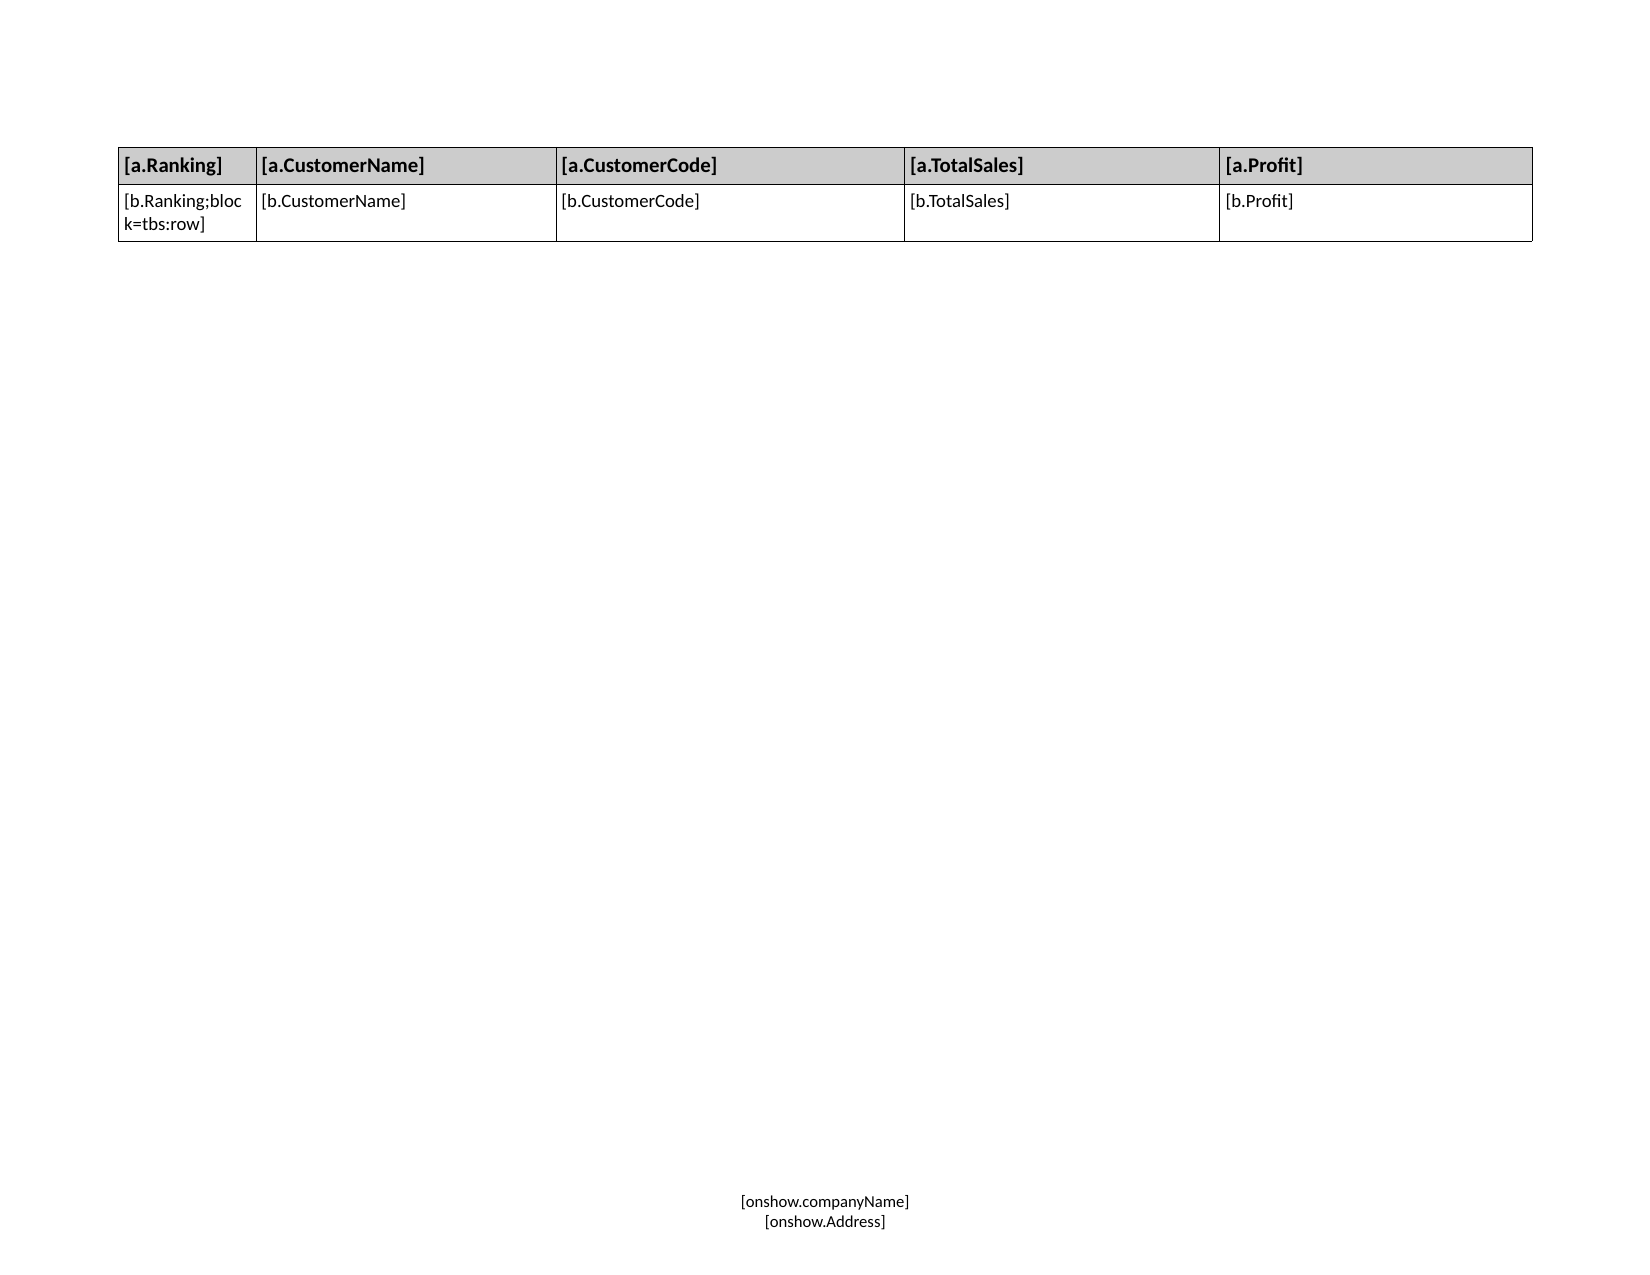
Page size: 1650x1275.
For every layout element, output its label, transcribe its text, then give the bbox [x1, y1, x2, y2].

table_header [a.Ranking] [119, 148, 256, 184]
table_header [a.CustomerCode] [557, 148, 904, 184]
table_cell [b.Profit] [1220, 185, 1532, 241]
table_header [a.CustomerName] [257, 148, 556, 184]
table_header [a.TotalSales] [905, 148, 1219, 184]
table_cell [b.TotalSales] [905, 185, 1219, 241]
table_header [a.Profit] [1220, 148, 1532, 184]
table_cell [b.Ranking;block=tbs:row] [119, 185, 256, 241]
table_cell [b.CustomerName] [257, 185, 556, 241]
table_cell [b.CustomerCode] [557, 185, 904, 241]
